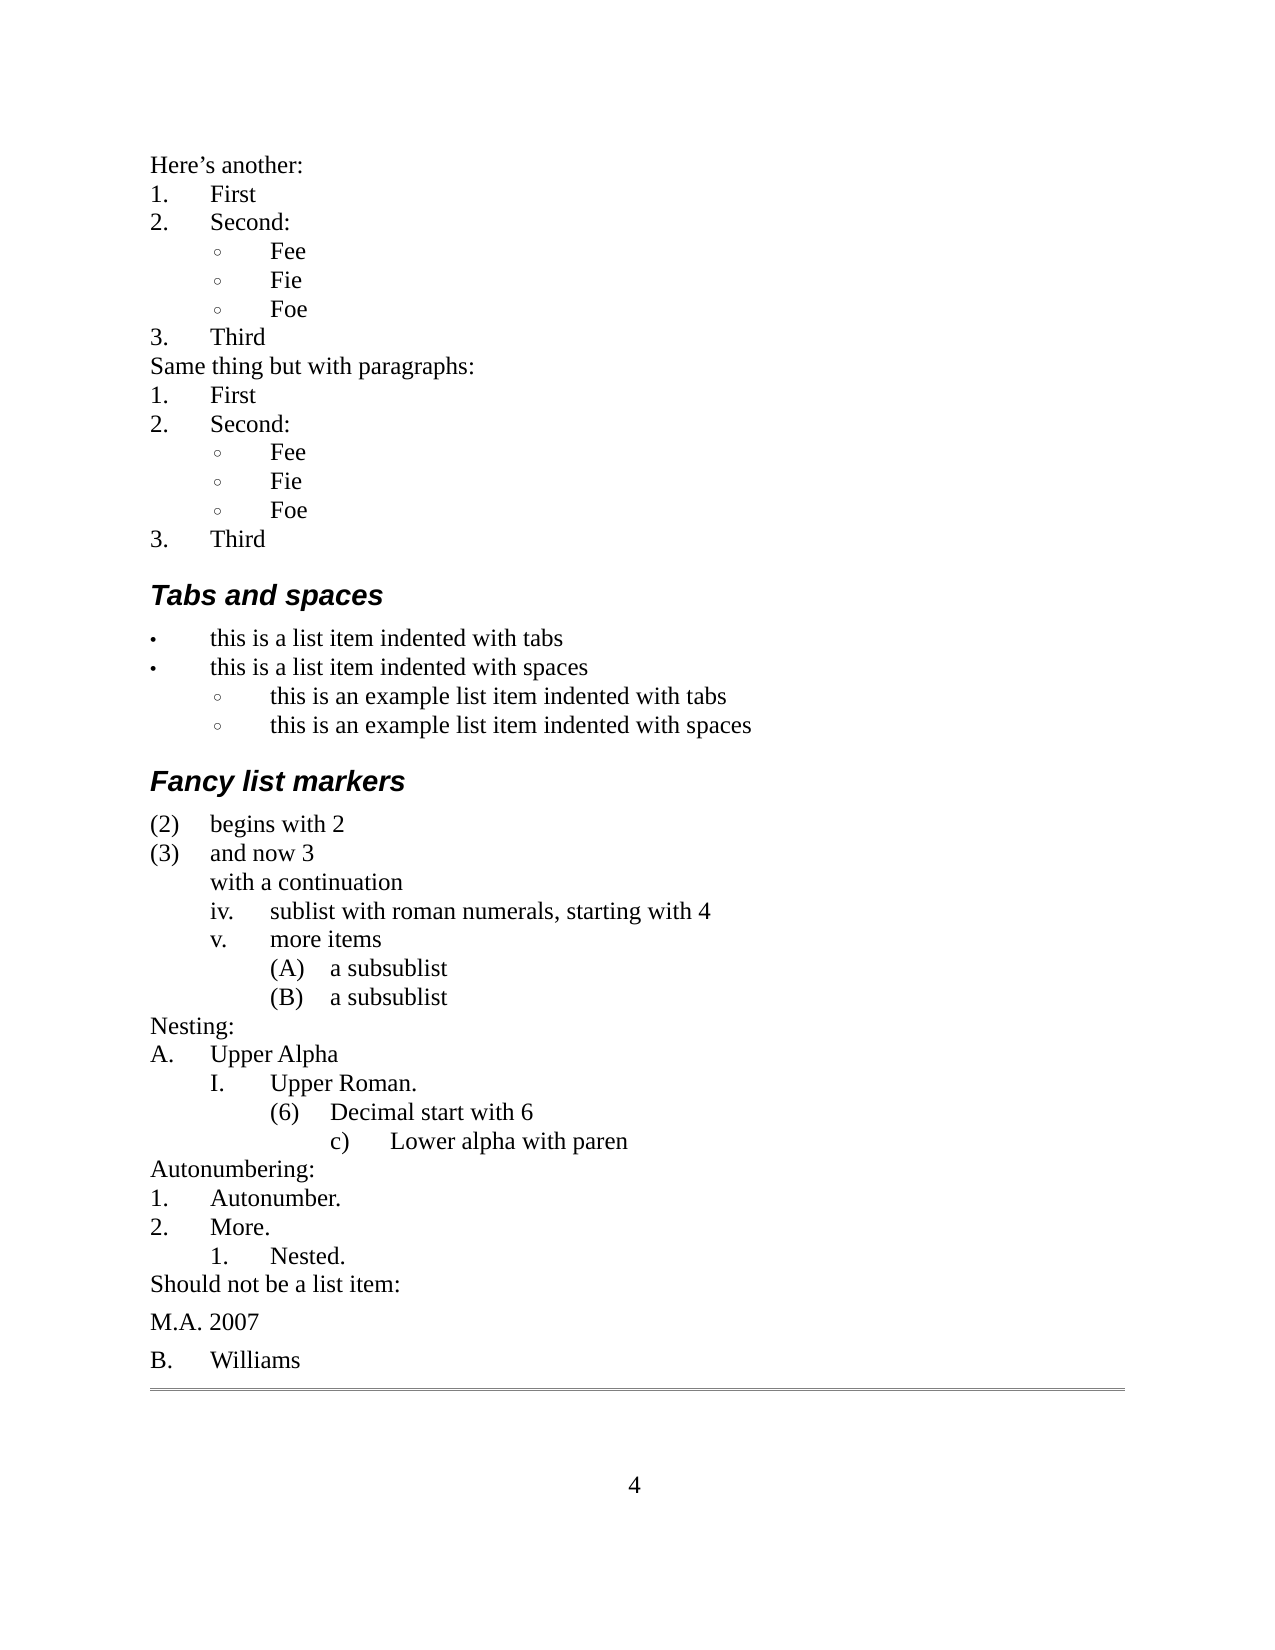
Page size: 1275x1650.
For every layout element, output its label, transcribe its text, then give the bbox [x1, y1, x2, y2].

list Fee [210, 236, 1125, 265]
list more items [210, 924, 1125, 953]
subtitle Fancy list markers [150, 763, 1125, 797]
list a subsublist [270, 953, 1125, 982]
list sublist with roman numerals, starting with 4 [210, 896, 1125, 924]
text Here’s another: [150, 150, 1125, 179]
list begins with 2 [150, 809, 1125, 838]
list Nested. [210, 1241, 1125, 1269]
list Fie [210, 265, 1125, 294]
text Nesting: [150, 1011, 1125, 1039]
list with a continuation [150, 867, 1125, 896]
list Decimal start with 6 [270, 1097, 1125, 1126]
list Third [150, 524, 1125, 552]
text Should not be a list item: [150, 1269, 1125, 1298]
list Fee [210, 437, 1125, 466]
list and now 3 [150, 838, 1125, 867]
list First [150, 380, 1125, 409]
list Second: [150, 409, 1125, 437]
list More. [150, 1212, 1125, 1241]
list Second: [150, 207, 1125, 236]
list this is an example list item indented with tabs [210, 681, 1125, 710]
list Foe [210, 495, 1125, 524]
subtitle Tabs and spaces [150, 577, 1125, 611]
list this is a list item indented with tabs [150, 623, 1125, 652]
list Third [150, 322, 1125, 351]
list Fie [210, 466, 1125, 495]
list Foe [210, 294, 1125, 322]
text Autonumbering: [150, 1154, 1125, 1183]
list Williams [150, 1345, 1125, 1374]
text M.A. 2007 [150, 1307, 1125, 1336]
list Upper Roman. [210, 1068, 1125, 1097]
list Autonumber. [150, 1183, 1125, 1212]
list this is an example list item indented with spaces [210, 710, 1125, 738]
list Lower alpha with paren [330, 1126, 1125, 1154]
text Same thing but with paragraphs: [150, 351, 1125, 380]
list this is a list item indented with spaces [150, 652, 1125, 681]
list Upper Alpha [150, 1039, 1125, 1068]
list First [150, 179, 1125, 207]
list a subsublist [270, 982, 1125, 1011]
